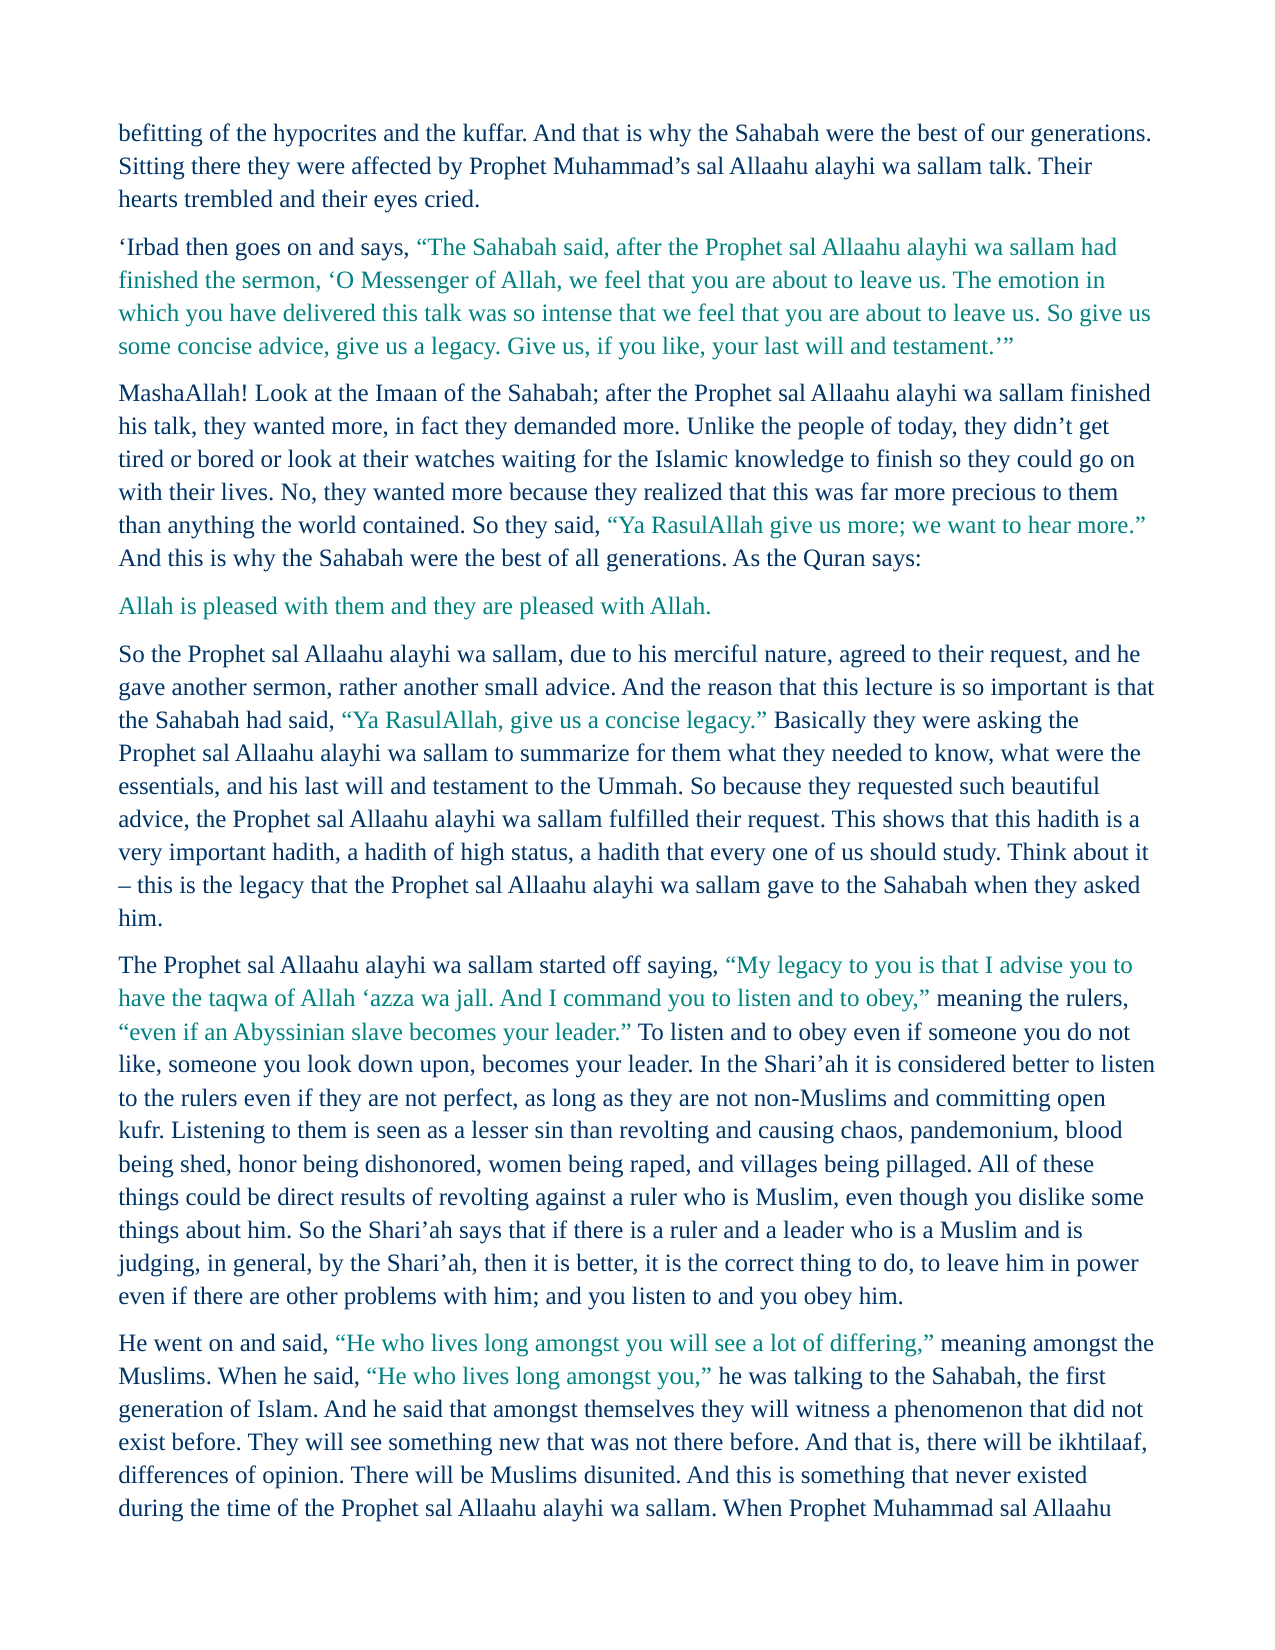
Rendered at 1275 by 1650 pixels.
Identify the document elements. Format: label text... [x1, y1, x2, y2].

text He went on and said, “He who lives long amongst you will see a lot of differing,” meaning amongst the Muslims. When he said, “He who lives long amongst you,” he was talking to the Sahabah, the first generation of Islam. And he said that amongst themselves they will witness a phenomenon that did not exist before. They will see something new that was not there before. And that is, there will be ikhtilaaf, differences of opinion. There will be Muslims disunited. And this is something that never existed during the time of the Prophet sal Allaahu alayhi wa sallam. When Prophet Muhammad sal Allaahu [118, 1328, 1157, 1522]
text MashaAllah! Look at the Imaan of the Sahabah; after the Prophet sal Allaahu alayhi wa sallam finished his talk, they wanted more, in fact they demanded more. Unlike the people of today, they didn’t get tired or bored or look at their watches waiting for the Islamic knowledge to finish so they could go on with their lives. No, they wanted more because they realized that this was far more precious to them than anything the world contained. So they said, “Ya RasulAllah give us more; we want to hear more.” And this is why the Sahabah were the best of all generations. As the Quran says: [118, 378, 1157, 572]
text befitting of the hypocrites and the kuffar. And that is why the Sahabah were the best of our generations. Sitting there they were affected by Prophet Muhammad’s sal Allaahu alayhi wa sallam talk. Their hearts trembled and their eyes cried. [118, 118, 1157, 213]
text So the Prophet sal Allaahu alayhi wa sallam, due to his merciful nature, agreed to their request, and he gave another sermon, rather another small advice. And the reason that this lecture is so important is that the Sahabah had said, “Ya RasulAllah, give us a concise legacy.” Basically they were asking the Prophet sal Allaahu alayhi wa sallam to summarize for them what they needed to know, what were the essentials, and his last will and testament to the Ummah. So because they requested such beautiful advice, the Prophet sal Allaahu alayhi wa sallam fulfilled their request. This shows that this hadith is a very important hadith, a hadith of high status, a hadith that every one of us should study. Think about it – this is the legacy that the Prophet sal Allaahu alayhi wa sallam gave to the Sahabah when they asked him. [118, 639, 1157, 932]
text Allah is pleased with them and they are pleased with Allah. [118, 591, 1157, 620]
text ‘Irbad then goes on and says, “The Sahabah said, after the Prophet sal Allaahu alayhi wa sallam had finished the sermon, ‘O Messenger of Allah, we feel that you are about to leave us. The emotion in which you have delivered this talk was so intense that we feel that you are about to leave us. So give us some concise advice, give us a legacy. Give us, if you like, your last will and testament.’” [118, 232, 1157, 359]
text The Prophet sal Allaahu alayhi wa sallam started off saying, “My legacy to you is that I advise you to have the taqwa of Allah ‘azza wa jall. And I command you to listen and to obey,” meaning the rulers, “even if an Abyssinian slave becomes your leader.” To listen and to obey even if someone you do not like, someone you look down upon, becomes your leader. In the Shari’ah it is considered better to listen to the rulers even if they are not perfect, as long as they are not non-Muslims and committing open kufr. Listening to them is seen as a lesser sin than revolting and causing chaos, pandemonium, blood being shed, honor being dishonored, women being raped, and villages being pillaged. All of these things could be direct results of revolting against a ruler who is Muslim, even though you dislike some things about him. So the Shari’ah says that if there is a ruler and a leader who is a Muslim and is judging, in general, by the Shari’ah, then it is better, it is the correct thing to do, to leave him in power even if there are other problems with him; and you listen to and you obey him. [118, 951, 1157, 1309]
